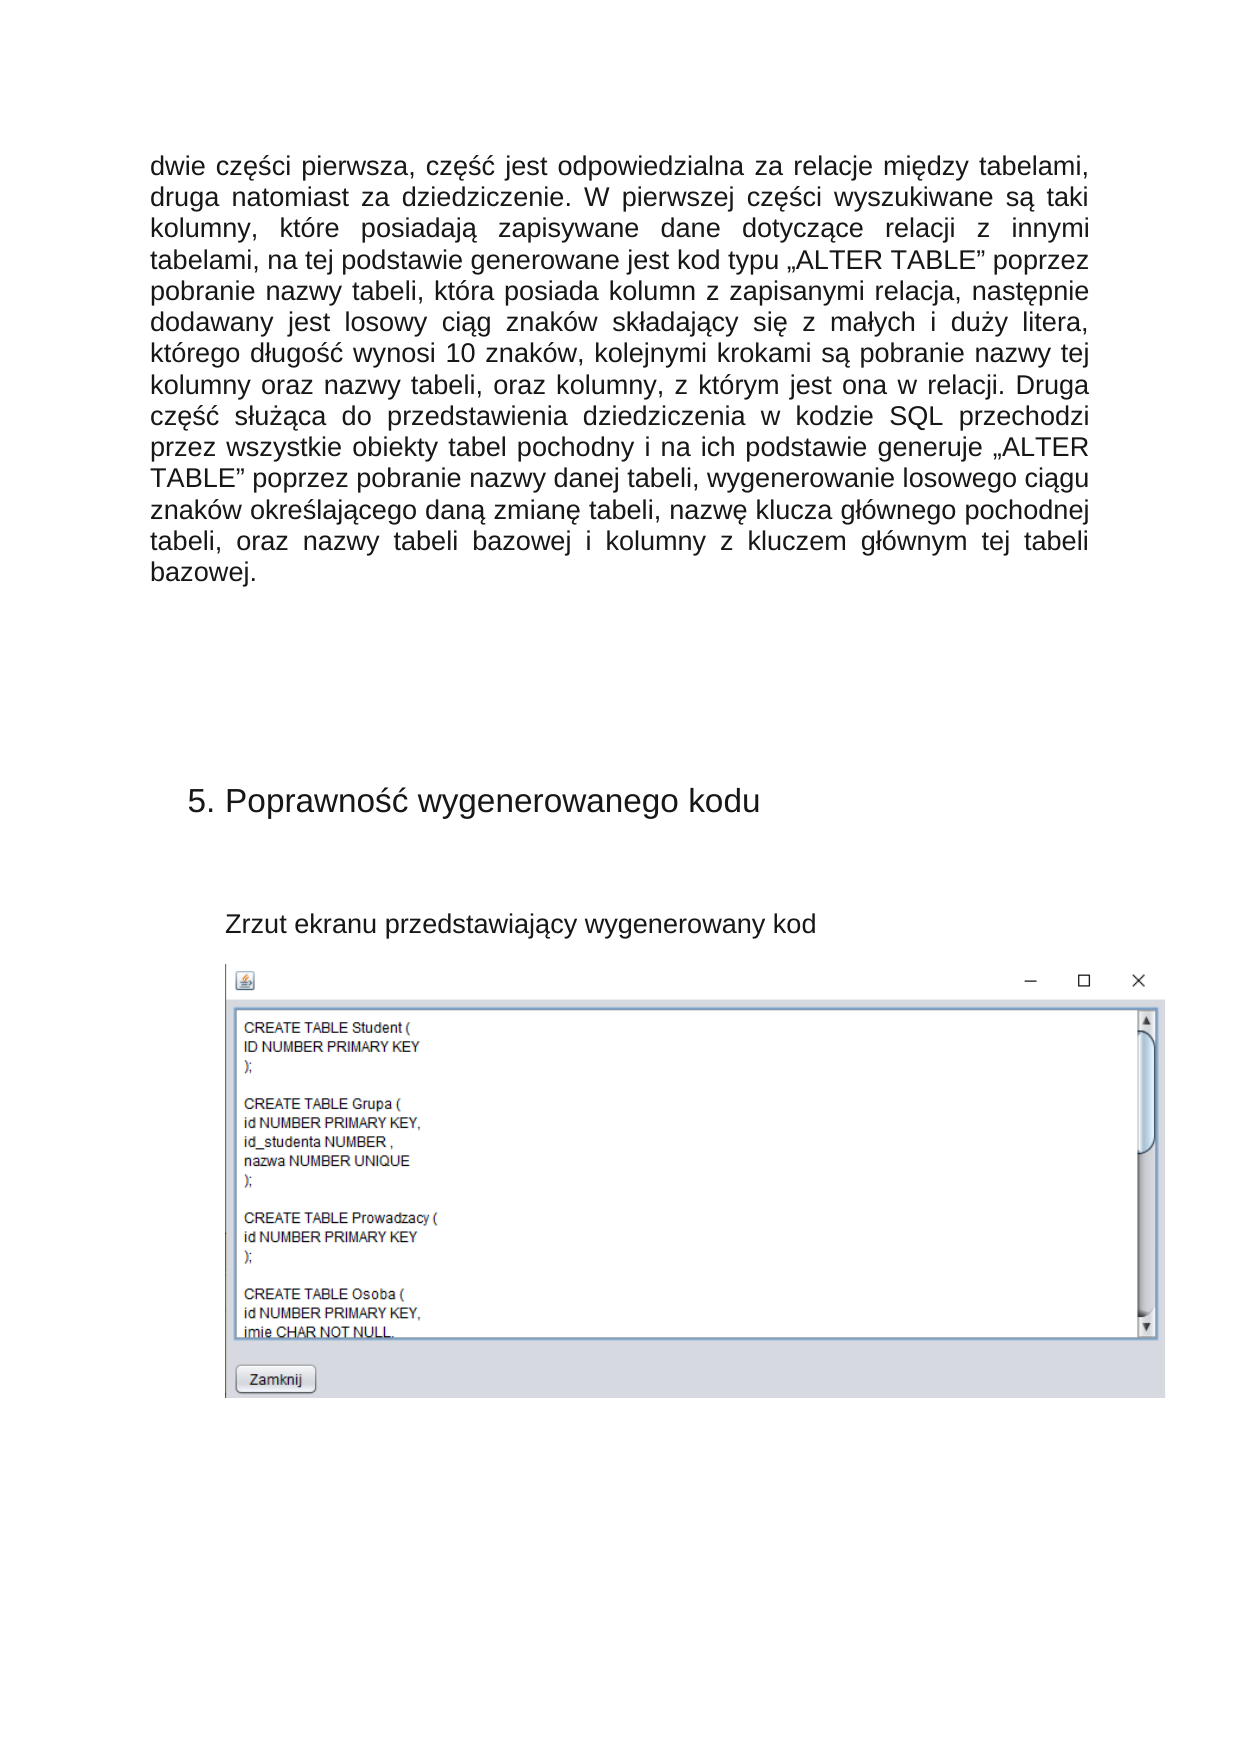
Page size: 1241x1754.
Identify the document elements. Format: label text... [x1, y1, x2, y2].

list Poprawność wygenerowanego kodu [187, 781, 1090, 820]
text Zrzut ekranu przedstawiający wygenerowany kod [225, 908, 1090, 939]
text dwie części pierwsza, część jest odpowiedzialna za relacje między tabelami, druga natomiast za dziedziczenie. W pierwszej części wyszukiwane są taki kolumny, które posiadają zapisywane dane dotyczące relacji z innymi tabelami, na tej podstawie generowane jest kod typu „ALTER TABLE” poprzez pobranie nazwy tabeli, która posiada kolumn z zapisanymi relacja, następnie dodawany jest losowy ciąg znaków składający się z małych i duży litera, którego długość wynosi 10 znaków, kolejnymi krokami są pobranie nazwy tej kolumny oraz nazwy tabeli, oraz kolumny, z którym jest ona w relacji. Druga część służąca do przedstawienia dziedziczenia w kodzie SQL przechodzi przez wszystkie obiekty tabel pochodny i na ich podstawie generuje „ALTER TABLE” poprzez pobranie nazwy danej tabeli, wygenerowanie losowego ciągu znaków określającego daną zmianę tabeli, nazwę klucza głównego pochodnej tabeli, oraz nazwy tabeli bazowej i kolumny z kluczem głównym tej tabeli bazowej. [150, 150, 1090, 587]
picture [225, 964, 1166, 1398]
